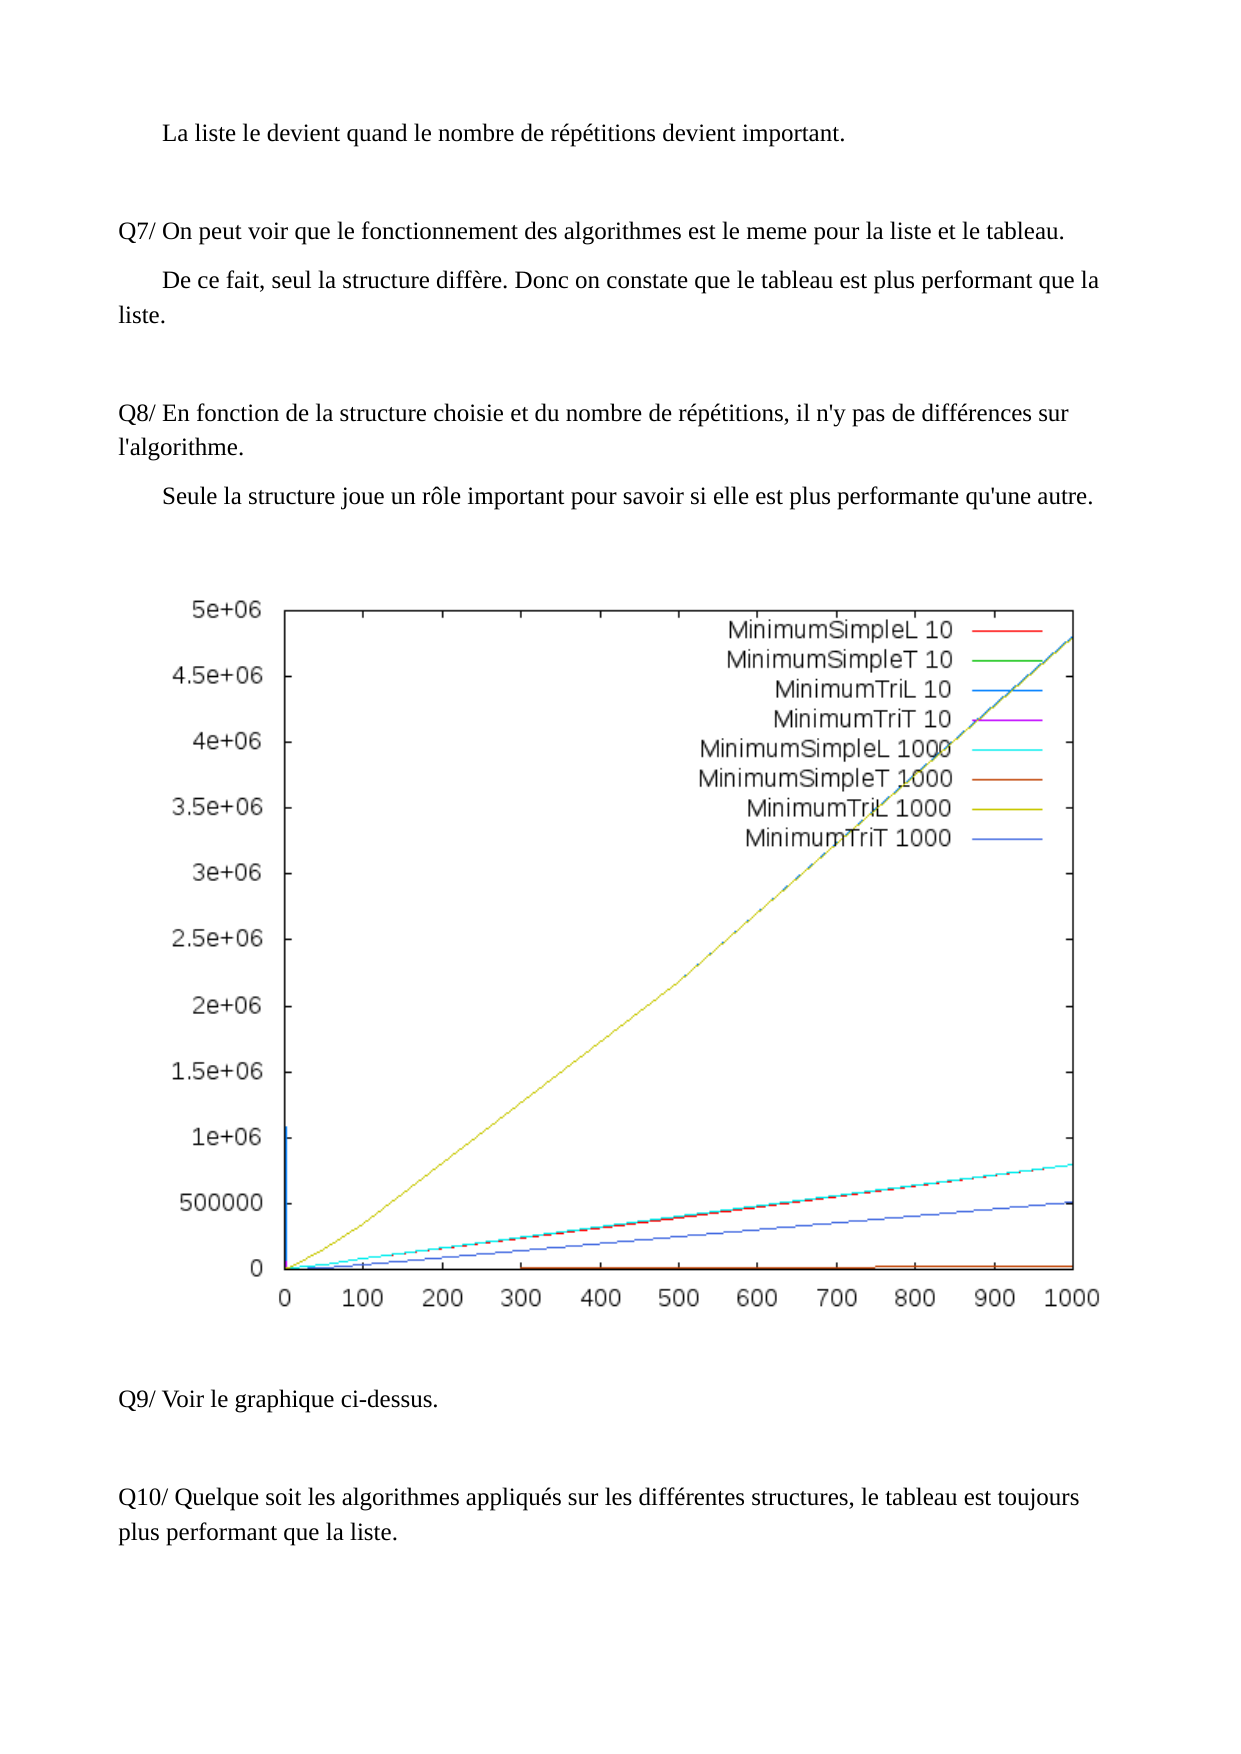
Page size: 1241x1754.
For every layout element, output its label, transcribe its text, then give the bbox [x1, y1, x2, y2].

picture [120, 579, 1121, 1330]
text Q10/ Quelque soit les algorithmes appliqués sur les différentes structures, le tableau est toujours plus performant que la liste. [118, 1482, 1122, 1546]
text La liste le devient quand le nombre de répétitions devient important. [118, 118, 1122, 147]
text De ce fait, seul la structure diffère. Donc on constate que le tableau est plus performant que la liste. [118, 265, 1122, 328]
text Q7/ On peut voir que le fonctionnement des algorithmes est le meme pour la liste et le tableau. [118, 216, 1122, 245]
text Seule la structure joue un rôle important pour savoir si elle est plus performante qu'une autre. [118, 481, 1122, 510]
text Q8/ En fonction de la structure choisie et du nombre de répétitions, il n'y pas de différences sur l'algorithme. [118, 398, 1122, 461]
text Q9/ Voir le graphique ci-dessus. [118, 1384, 1122, 1413]
